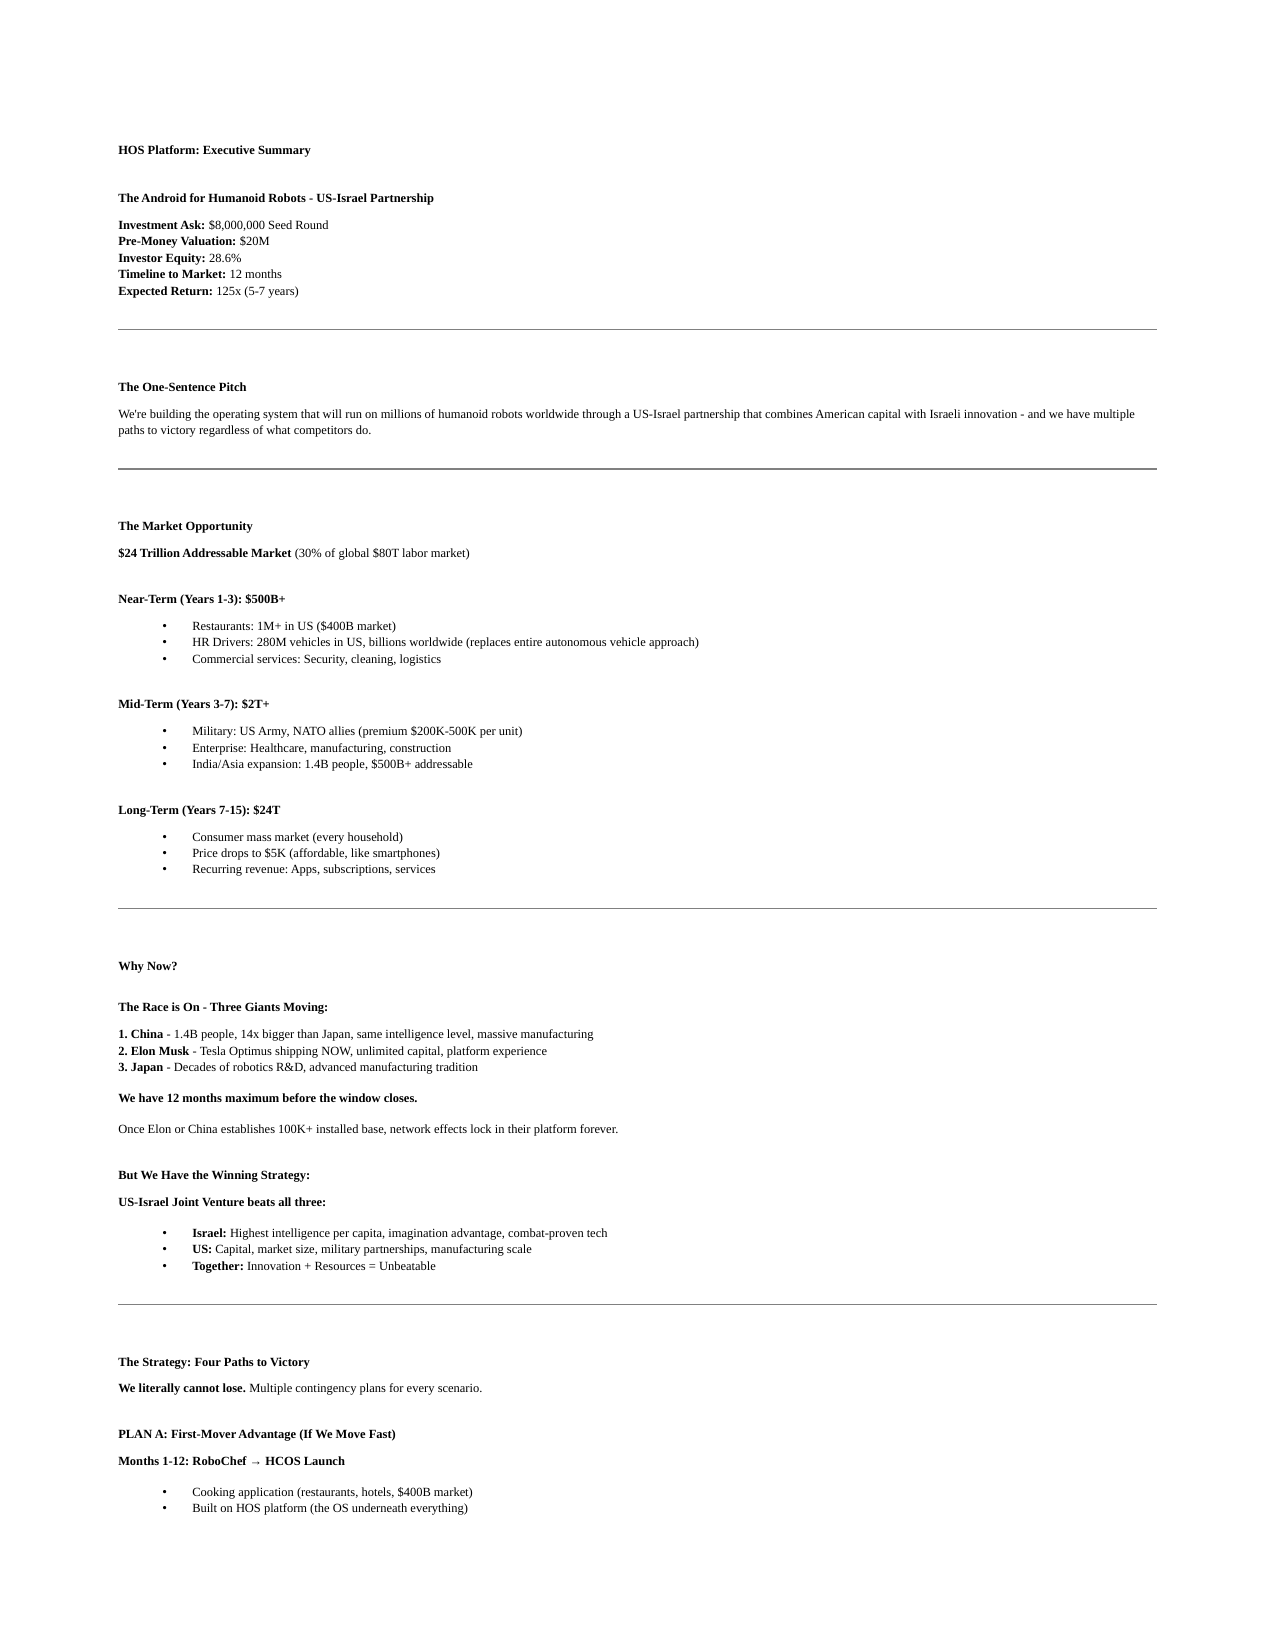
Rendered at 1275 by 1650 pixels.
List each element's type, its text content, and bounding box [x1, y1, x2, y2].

subtitle Why Now? [118, 958, 1157, 973]
subtitle Long-Term (Years 7-15): $24T [118, 802, 1157, 817]
list Recurring revenue: Apps, subscriptions, services [162, 862, 1157, 877]
text Investment Ask: $8,000,000 Seed Round Pre-Money Valuation: $20M Investor Equity: 28.6% Timeline to Market: 12 months Expected Return: 125x (5-7 years) [118, 218, 1157, 298]
text US-Israel Joint Venture beats all three: [118, 1194, 1157, 1209]
list Cooking application (restaurants, hotels, $400B market) [162, 1485, 1157, 1499]
list Built on HOS platform (the OS underneath everything) [162, 1501, 1157, 1516]
subtitle The Race is On - Three Giants Moving: [118, 1000, 1157, 1014]
text Months 1-12: RoboChef → HCOS Launch [118, 1454, 1157, 1468]
subtitle PLAN A: First-Mover Advantage (If We Move Fast) [118, 1427, 1157, 1441]
list Enterprise: Healthcare, manufacturing, construction [162, 740, 1157, 755]
list Restaurants: 1M+ in US ($400B market) [162, 618, 1157, 633]
list US: Capital, market size, military partnerships, manufacturing scale [162, 1242, 1157, 1256]
subtitle But We Have the Winning Strategy: [118, 1167, 1157, 1182]
subtitle Near-Term (Years 1-3): $500B+ [118, 592, 1157, 606]
list Military: US Army, NATO allies (premium $200K-500K per unit) [162, 724, 1157, 738]
list Consumer mass market (every household) [162, 829, 1157, 844]
list Israel: Highest intelligence per capita, imagination advantage, combat-proven tech [162, 1225, 1157, 1240]
text We're building the operating system that will run on millions of humanoid robots worldwide through a US-Israel partnership that combines American capital with Israeli innovation - and we have multiple paths to victory regardless of what competitors do. [118, 407, 1157, 437]
text We have 12 months maximum before the window closes. [118, 1091, 1157, 1105]
subtitle The Strategy: Four Paths to Victory [118, 1354, 1157, 1369]
list HR Drivers: 280M vehicles in US, billions worldwide (replaces entire autonomous vehicle approach) [162, 635, 1157, 649]
subtitle HOS Platform: Executive Summary [118, 143, 1157, 157]
subtitle The Android for Humanoid Robots - US-Israel Partnership [118, 191, 1157, 205]
list Commercial services: Security, cleaning, logistics [162, 651, 1157, 666]
subtitle Mid-Term (Years 3-7): $2T+ [118, 697, 1157, 711]
list Together: Innovation + Resources = Unbeatable [162, 1258, 1157, 1273]
text Once Elon or China establishes 100K+ installed base, network effects lock in their platform forever. [118, 1122, 1157, 1136]
text $24 Trillion Addressable Market (30% of global $80T labor market) [118, 546, 1157, 560]
subtitle The Market Opportunity [118, 519, 1157, 533]
subtitle The One-Sentence Pitch [118, 380, 1157, 394]
list India/Asia expansion: 1.4B people, $500B+ addressable [162, 757, 1157, 771]
text We literally cannot lose. Multiple contingency plans for every scenario. [118, 1381, 1157, 1396]
text 1. China - 1.4B people, 14x bigger than Japan, same intelligence level, massive manufacturing 2. Elon Musk - Tesla Optimus shipping NOW, unlimited capital, platform experience 3. Japan - Decades of robotics R&D, advanced manufacturing tradition [118, 1027, 1157, 1074]
list Price drops to $5K (affordable, like smartphones) [162, 846, 1157, 860]
